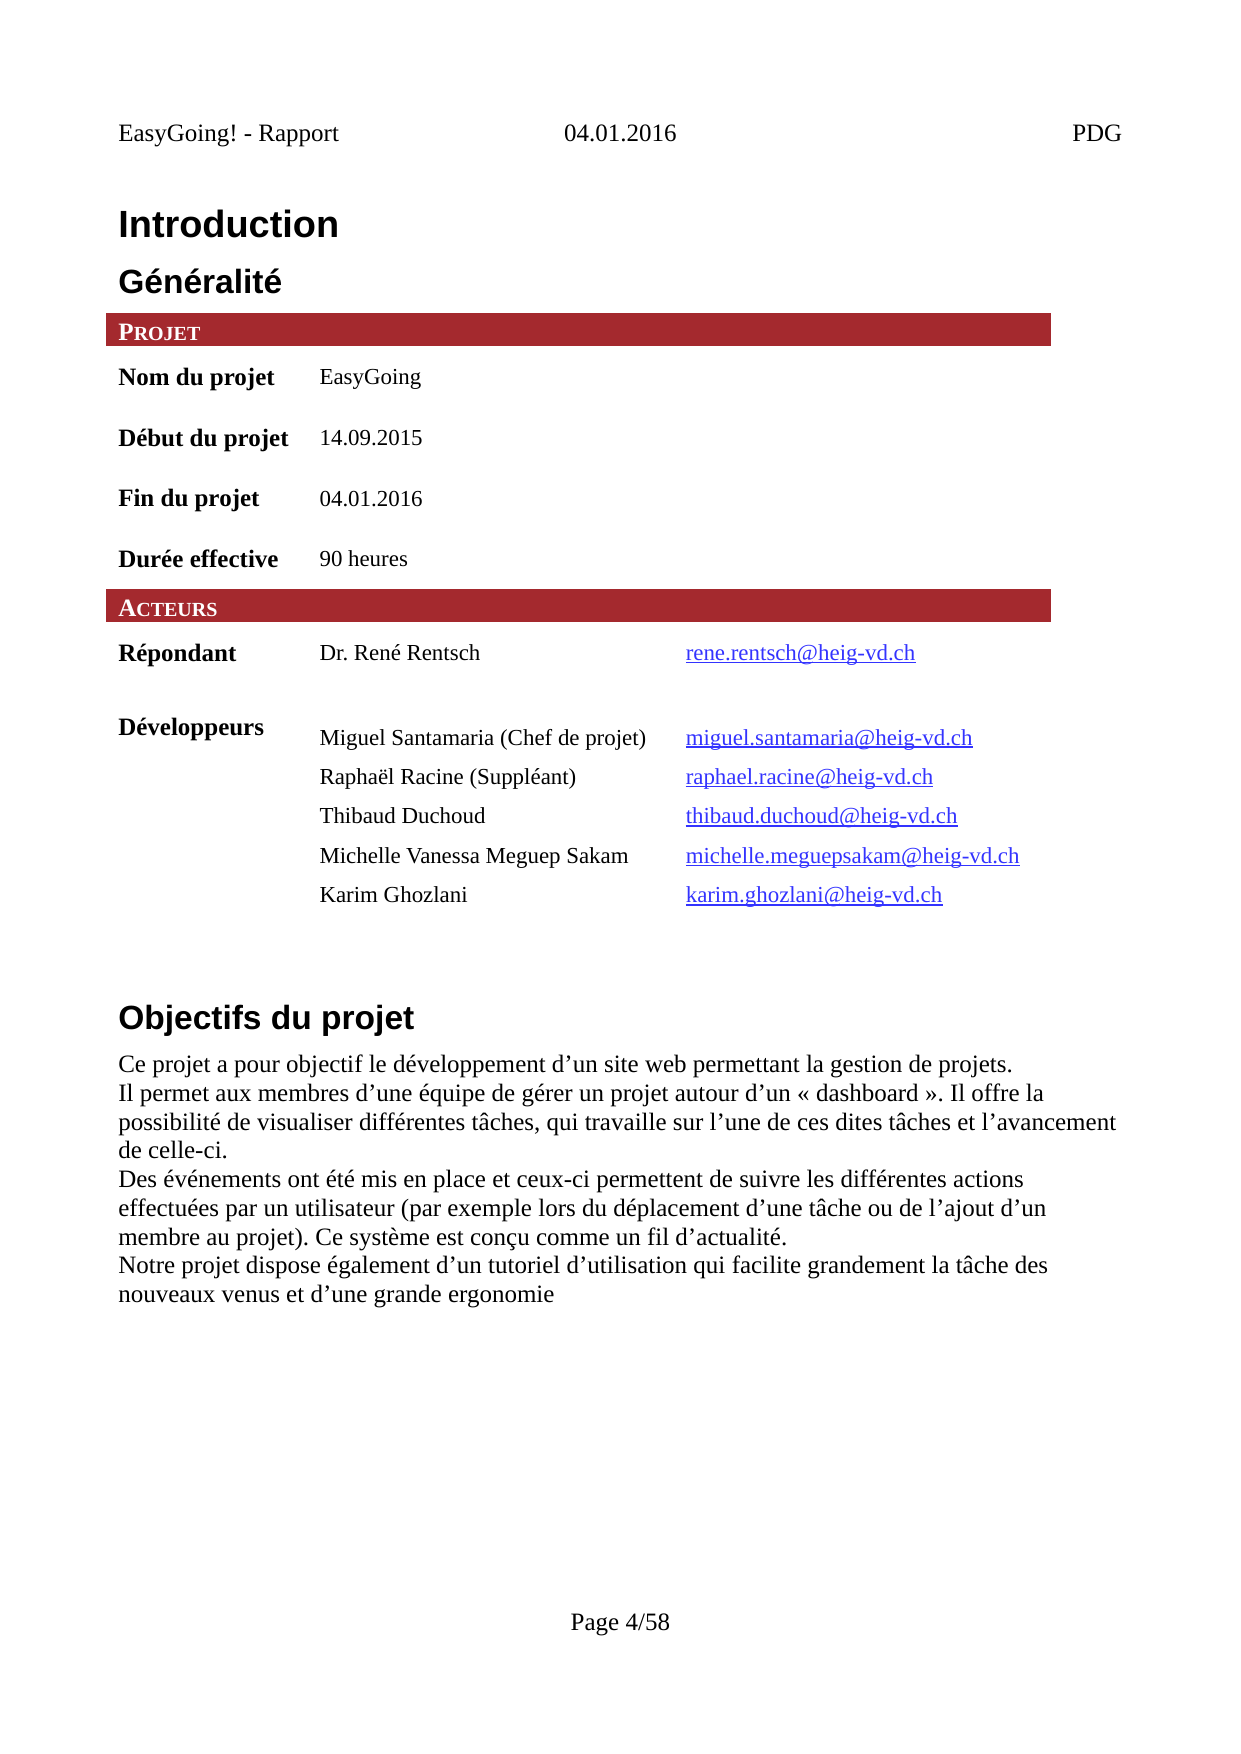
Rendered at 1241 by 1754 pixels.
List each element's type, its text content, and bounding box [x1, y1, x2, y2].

table_cell EasyGoing [308, 346, 1051, 407]
table_header Projet [106, 313, 1051, 346]
text Notre projet dispose également d’un tutoriel d’utilisation qui facilite grandement la tâche des nouveaux venus et d’une grande ergonomie [118, 1251, 1122, 1308]
subtitle Généralité [118, 262, 1122, 300]
table_cell Fin du projet [106, 468, 307, 528]
table_cell Répondant [106, 622, 307, 683]
table_cell miguel.santamaria@heig-vd.ch raphael.racine@heig-vd.ch thibaud.duchoud@heig-vd.ch michelle.meguepsakam@heig-vd.ch karim.ghozlani@heig-vd.ch [674, 683, 1051, 948]
table_cell rene.rentsch@heig-vd.ch [674, 622, 1051, 683]
table_cell Dr. René Rentsch [308, 622, 674, 683]
table_cell Début du projet [106, 407, 307, 467]
subtitle Introduction [118, 201, 1122, 245]
table_cell Développeurs [106, 683, 307, 948]
subtitle Objectifs du projet [118, 998, 1122, 1037]
text Ce projet a pour objectif le développement d’un site web permettant la gestion de projets. [118, 1049, 1122, 1078]
text Des événements ont été mis en place et ceux-ci permettent de suivre les différentes actions effectuées par un utilisateur (par exemple lors du déplacement d’une tâche ou de l’ajout d’un membre au projet). Ce système est conçu comme un fil d’actualité. [118, 1164, 1122, 1251]
text Il permet aux membres d’une équipe de gérer un projet autour d’un « dashboard ». Il offre la possibilité de visualiser différentes tâches, qui travaille sur l’une de ces dites tâches et l’avancement de celle-ci. [118, 1078, 1122, 1164]
table_cell 14.09.2015 [308, 407, 1051, 467]
table_cell 90 heures [308, 528, 1051, 589]
table_cell Acteurs [106, 589, 1051, 622]
table_cell Nom du projet [106, 346, 307, 407]
table_cell Durée effective [106, 528, 307, 589]
table_cell Miguel Santamaria (Chef de projet) Raphaël Racine (Suppléant) Thibaud Duchoud Michelle Vanessa Meguep Sakam Karim Ghozlani [308, 683, 674, 948]
table_cell 04.01.2016 [308, 468, 1051, 528]
